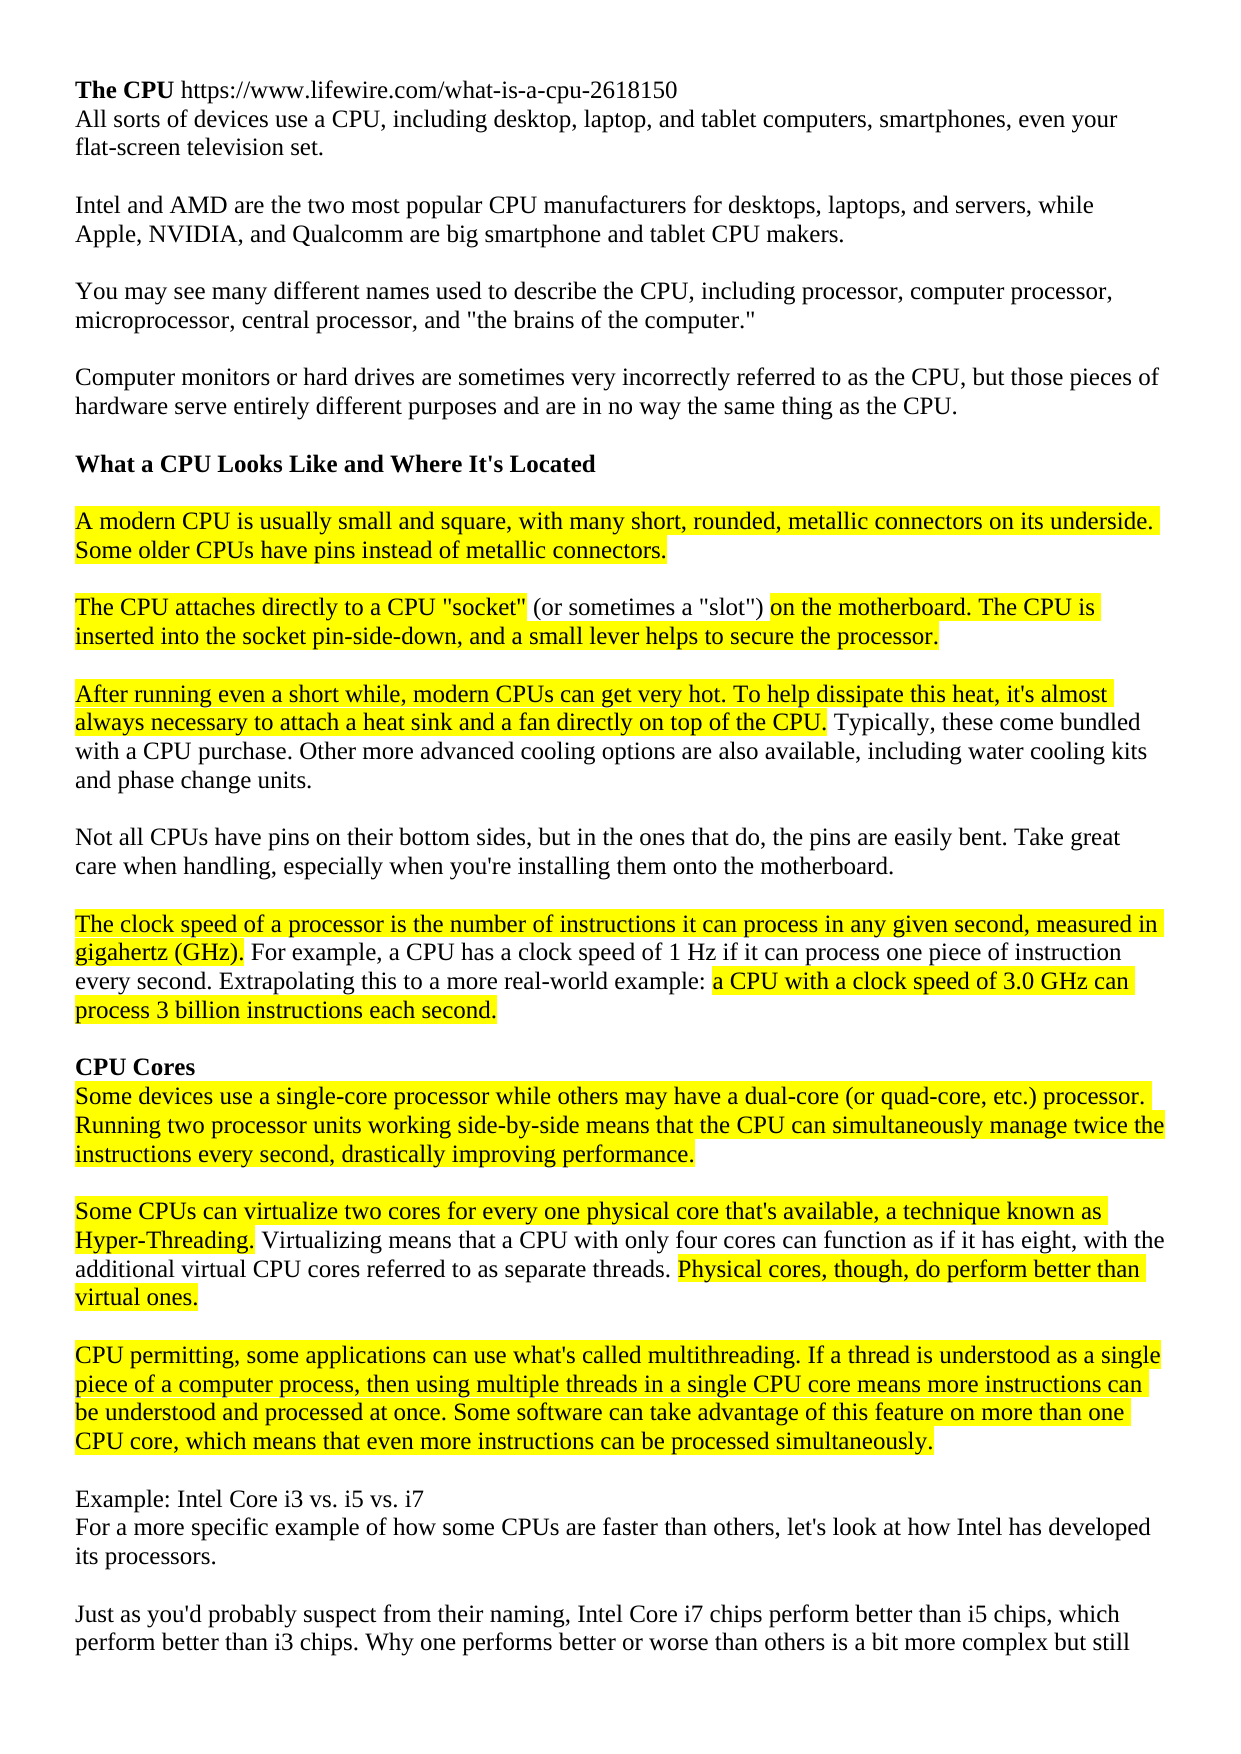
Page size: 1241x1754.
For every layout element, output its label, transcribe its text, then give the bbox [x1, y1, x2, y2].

text What a CPU Looks Like and Where It's Located [75, 449, 1165, 477]
text Some devices use a single-core processor while others may have a dual-core (or quad-core, etc.) processor. Running two processor units working side-by-side means that the CPU can simultaneously manage twice the instructions every second, drastically improving performance. [75, 1081, 1165, 1167]
text A modern CPU is usually small and square, with many short, rounded, metallic connectors on its underside. Some older CPUs have pins instead of metallic connectors. [75, 506, 1165, 564]
text Just as you'd probably suspect from their naming, Intel Core i7 chips perform better than i5 chips, which perform better than i3 chips. Why one performs better or worse than others is a bit more complex but still [75, 1599, 1165, 1656]
text The CPU https://www.lifewire.com/what-is-a-cpu-2618150 [75, 75, 1165, 104]
text For a more specific example of how some CPUs are faster than others, let's look at how Intel has developed its processors. [75, 1512, 1165, 1570]
text All sorts of devices use a CPU, including desktop, laptop, and tablet computers, smartphones, even your flat-screen television set. [75, 104, 1165, 161]
text Not all CPUs have pins on their bottom sides, but in the ones that do, the pins are easily bent. Take great care when handling, especially when you're installing them onto the motherboard. [75, 822, 1165, 880]
text You may see many different names used to describe the CPU, including processor, computer processor, microprocessor, central processor, and "the brains of the computer." [75, 276, 1165, 334]
text Example: Intel Core i3 vs. i5 vs. i7 [75, 1484, 1165, 1512]
text Computer monitors or hard drives are sometimes very incorrectly referred to as the CPU, but those pieces of hardware serve entirely different purposes and are in no way the same thing as the CPU. [75, 362, 1165, 420]
text Intel and AMD are the two most popular CPU manufacturers for desktops, laptops, and servers, while Apple, NVIDIA, and Qualcomm are big smartphone and tablet CPU makers. [75, 190, 1165, 247]
text CPU permitting, some applications can use what's called multithreading. If a thread is understood as a single piece of a computer process, then using multiple threads in a single CPU core means more instructions can be understood and processed at once. Some software can take advantage of this feature on more than one CPU core, which means that even more instructions can be processed simultaneously. [75, 1340, 1165, 1455]
text The CPU attaches directly to a CPU "socket" (or sometimes a "slot") on the motherboard. The CPU is inserted into the socket pin-side-down, and a small lever helps to secure the processor. [75, 592, 1165, 650]
text CPU Cores [75, 1052, 1165, 1081]
text The clock speed of a processor is the number of instructions it can process in any given second, measured in gigahertz (GHz). For example, a CPU has a clock speed of 1 Hz if it can process one piece of instruction every second. Extrapolating this to a more real-world example: a CPU with a clock speed of 3.0 GHz can process 3 billion instructions each second. [75, 909, 1165, 1024]
text Some CPUs can virtualize two cores for every one physical core that's available, a technique known as Hyper-Threading. Virtualizing means that a CPU with only four cores can function as if it has eight, with the additional virtual CPU cores referred to as separate threads. Physical cores, though, do perform better than virtual ones. [75, 1196, 1165, 1311]
text After running even a short while, modern CPUs can get very hot. To help dissipate this heat, it's almost always necessary to attach a heat sink and a fan directly on top of the CPU. Typically, these come bundled with a CPU purchase. Other more advanced cooling options are also available, including water cooling kits and phase change units. [75, 679, 1165, 794]
